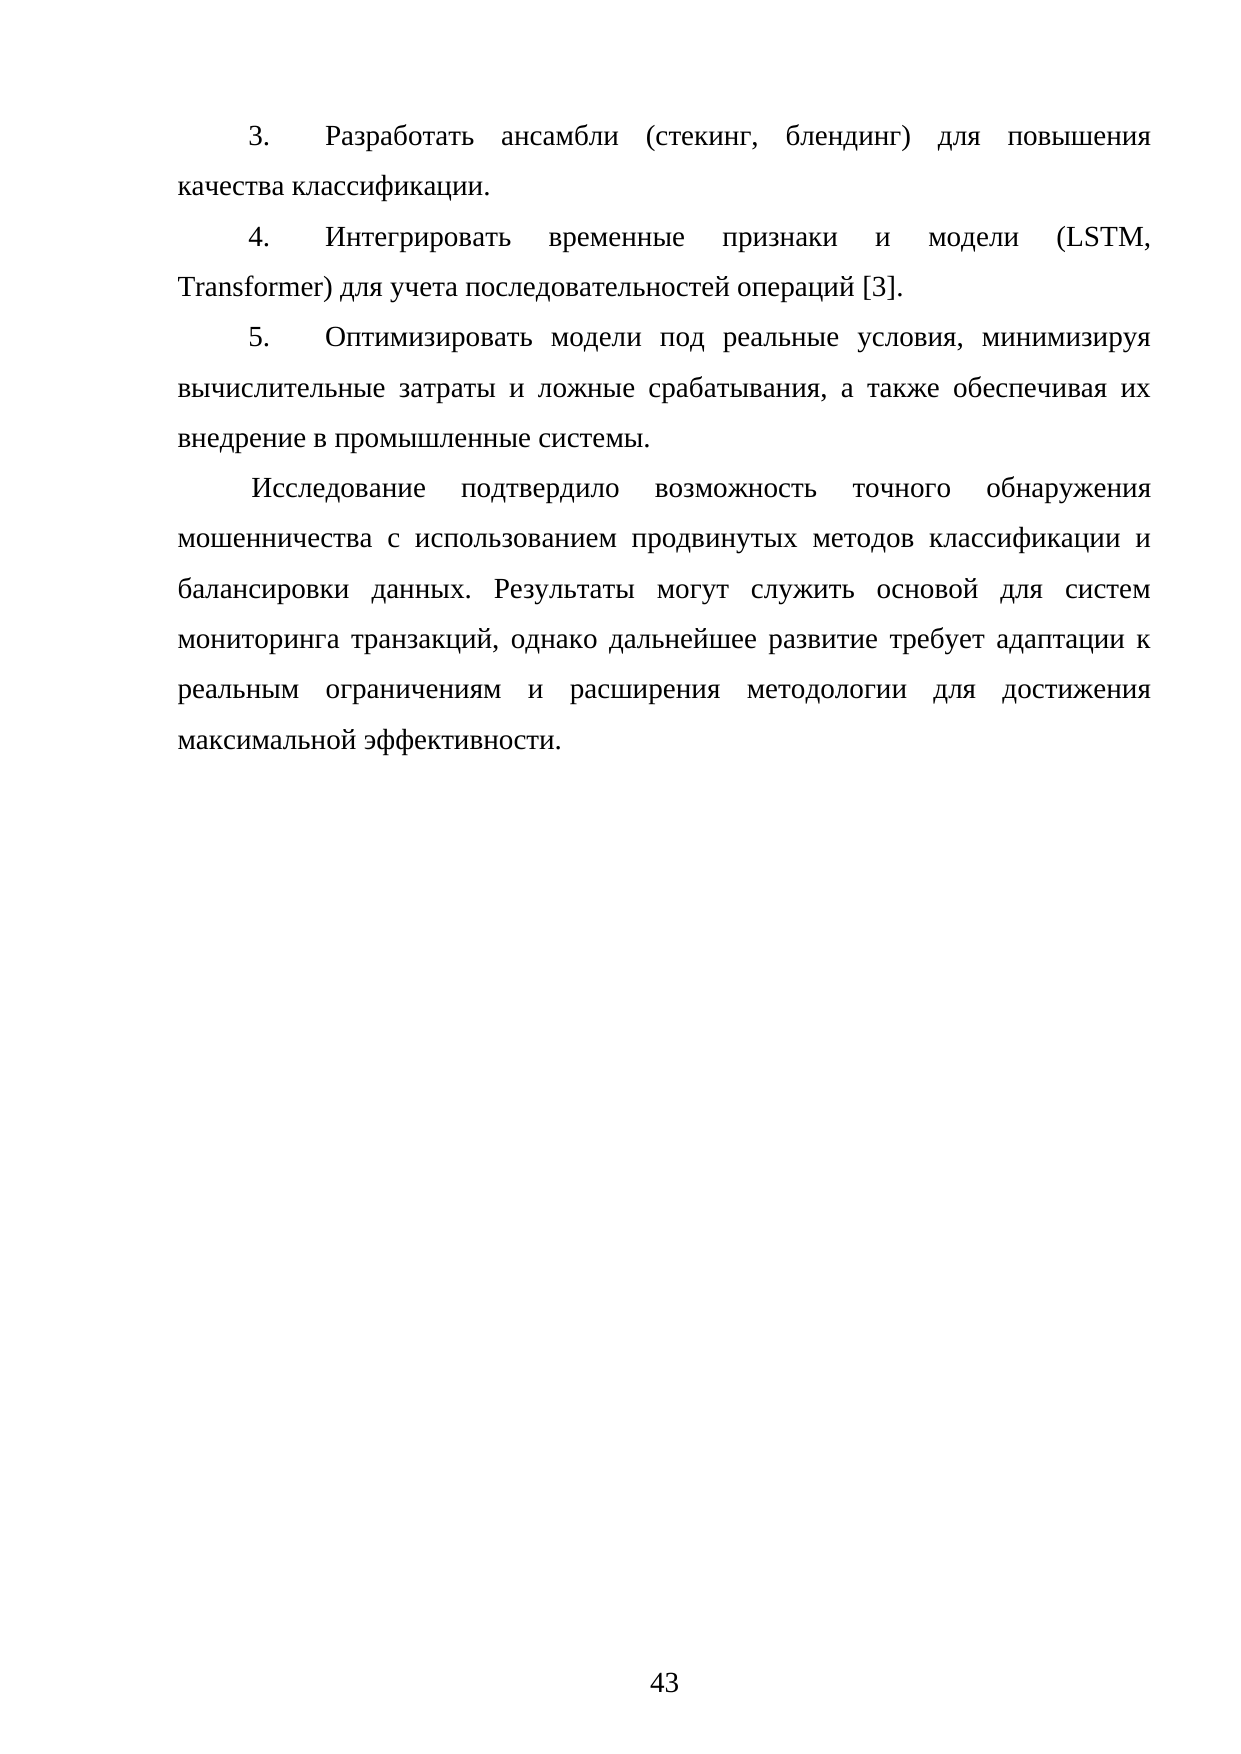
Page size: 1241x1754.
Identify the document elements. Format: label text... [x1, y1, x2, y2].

list Разработать ансамбли (стекинг, блендинг) для повышения качества классификации. [177, 118, 1152, 202]
list Оптимизировать модели под реальные условия, минимизируя вычислительные затраты и ложные срабатывания, а также обеспечивая их внедрение в промышленные системы. [177, 319, 1152, 453]
text Исследование подтвердило возможность точного обнаружения мошенничества с использованием продвинутых методов классификации и балансировки данных. Результаты могут служить основой для систем мониторинга транзакций, однако дальнейшее развитие требует адаптации к реальным ограничениям и расширения методологии для достижения максимальной эффективности. [177, 470, 1152, 755]
list Интегрировать временные признаки и модели (LSTM, Transformer) для учета последовательностей операций [3]. [177, 219, 1152, 303]
